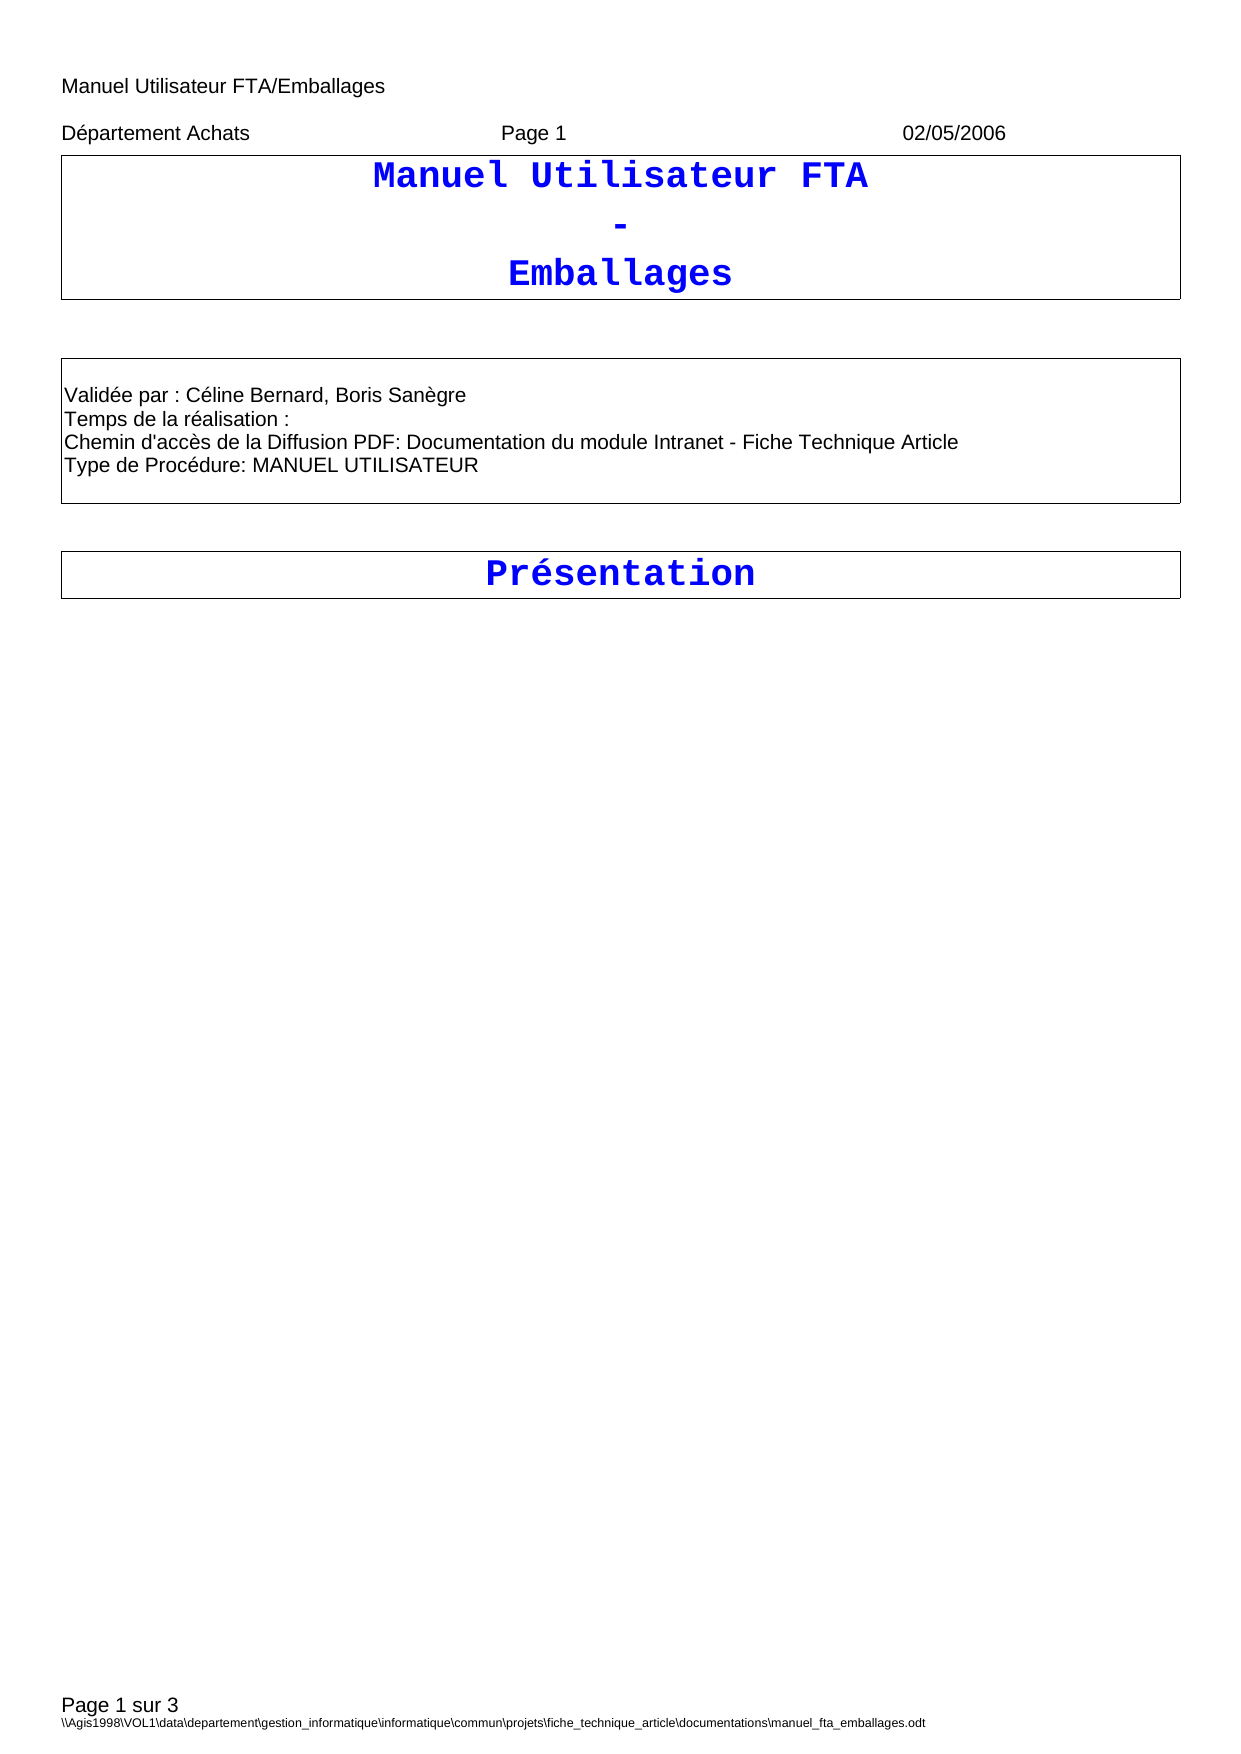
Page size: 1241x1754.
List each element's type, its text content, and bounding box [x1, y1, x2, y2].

text Validée par : Céline Bernard, Boris Sanègre [62, 381, 1180, 404]
text Temps de la réalisation : [62, 404, 1180, 427]
subtitle Manuel Utilisateur FTA [62, 156, 1180, 199]
subtitle Présentation [62, 552, 1180, 598]
text Chemin d'accès de la Diffusion PDF: Documentation du module Intranet - Fiche Technique Article [62, 427, 1180, 451]
subtitle - [62, 203, 1180, 248]
subtitle Emballages [62, 252, 1180, 299]
text Type de Procédure: MANUEL UTILISATEUR [62, 451, 1180, 477]
